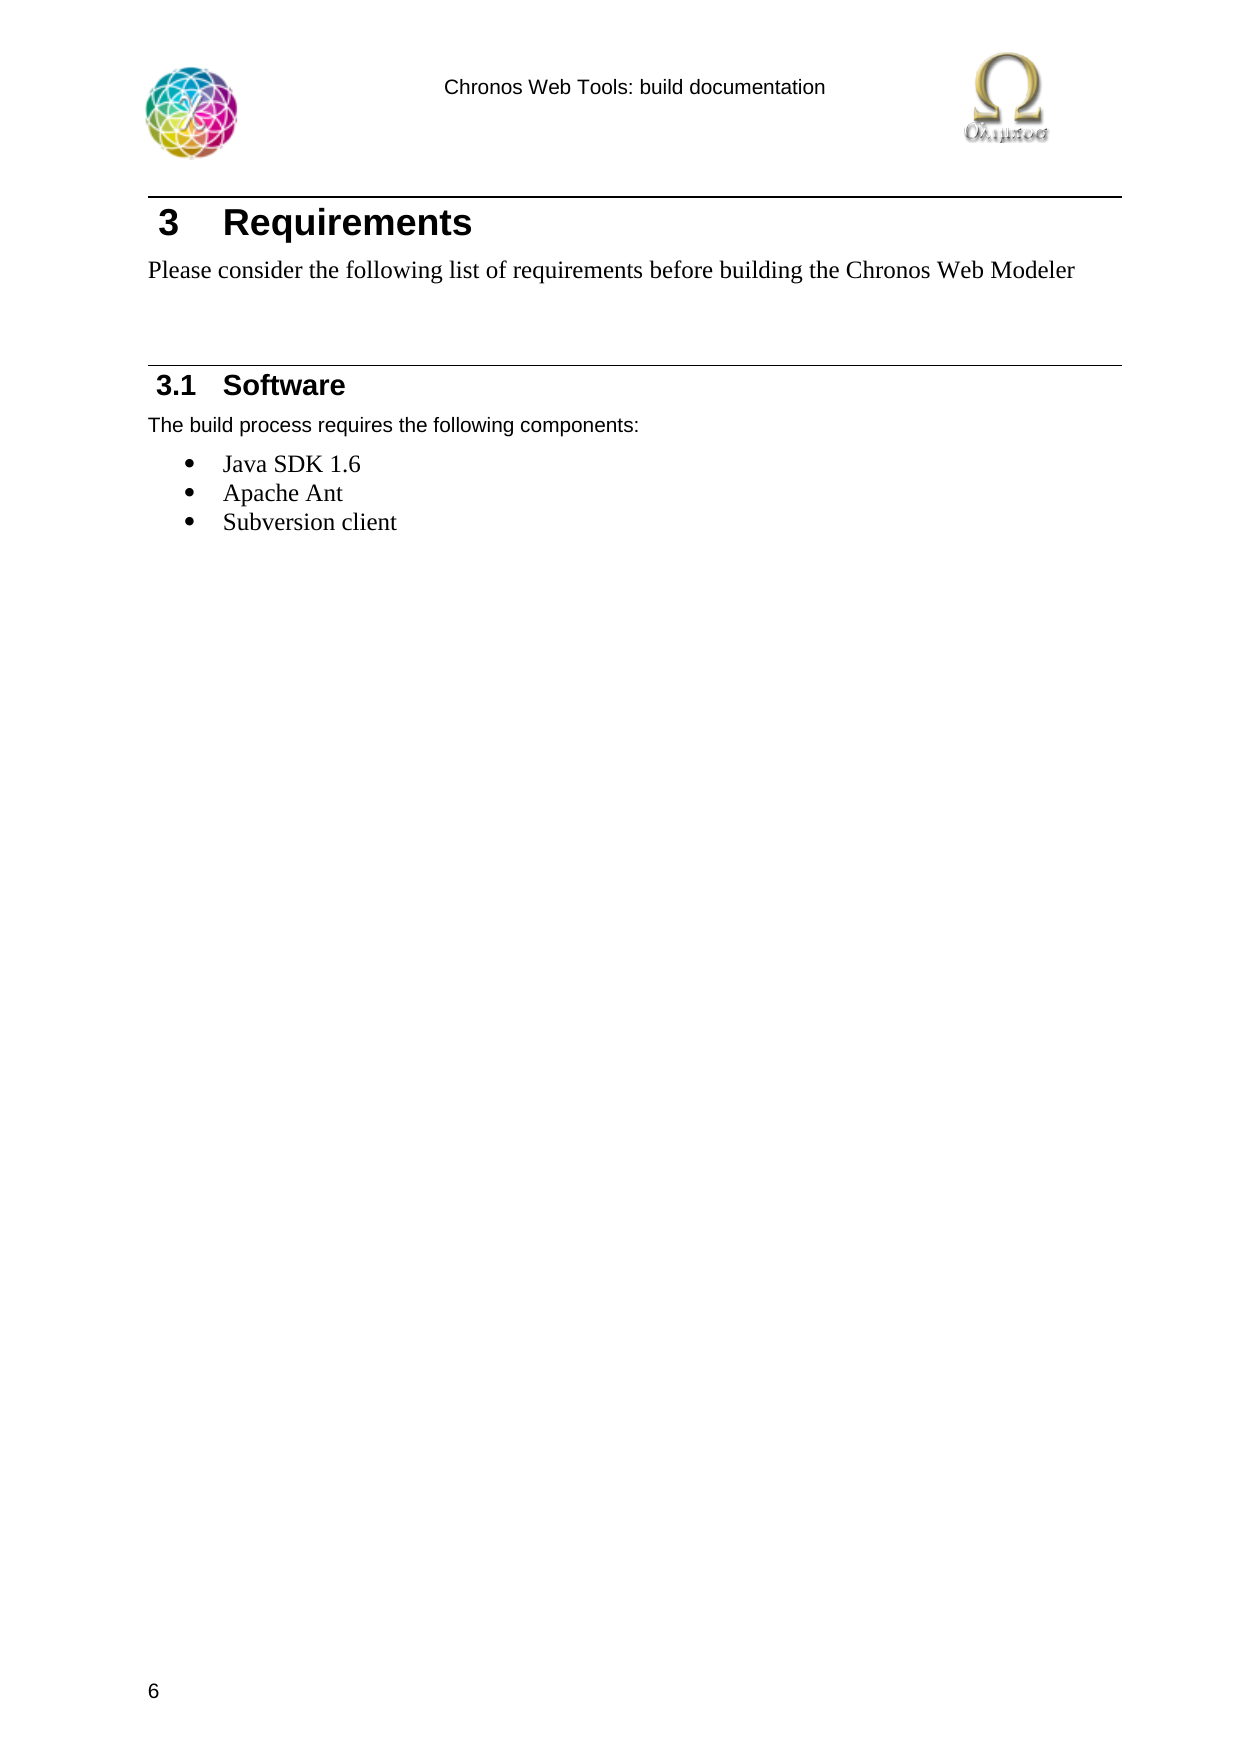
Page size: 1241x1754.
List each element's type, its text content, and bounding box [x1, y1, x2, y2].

list Subversion client [185, 507, 1122, 536]
text The build process requires the following components: [148, 413, 1122, 437]
list Java SDK 1.6 [185, 449, 1122, 478]
picture [144, 66, 239, 160]
subtitle Software [148, 366, 1122, 401]
text Please consider the following list of requirements before building the Chronos Web Modeler [148, 255, 1122, 284]
picture [961, 50, 1051, 143]
list Apache Ant [185, 478, 1122, 507]
subtitle Requirements [148, 198, 1122, 243]
